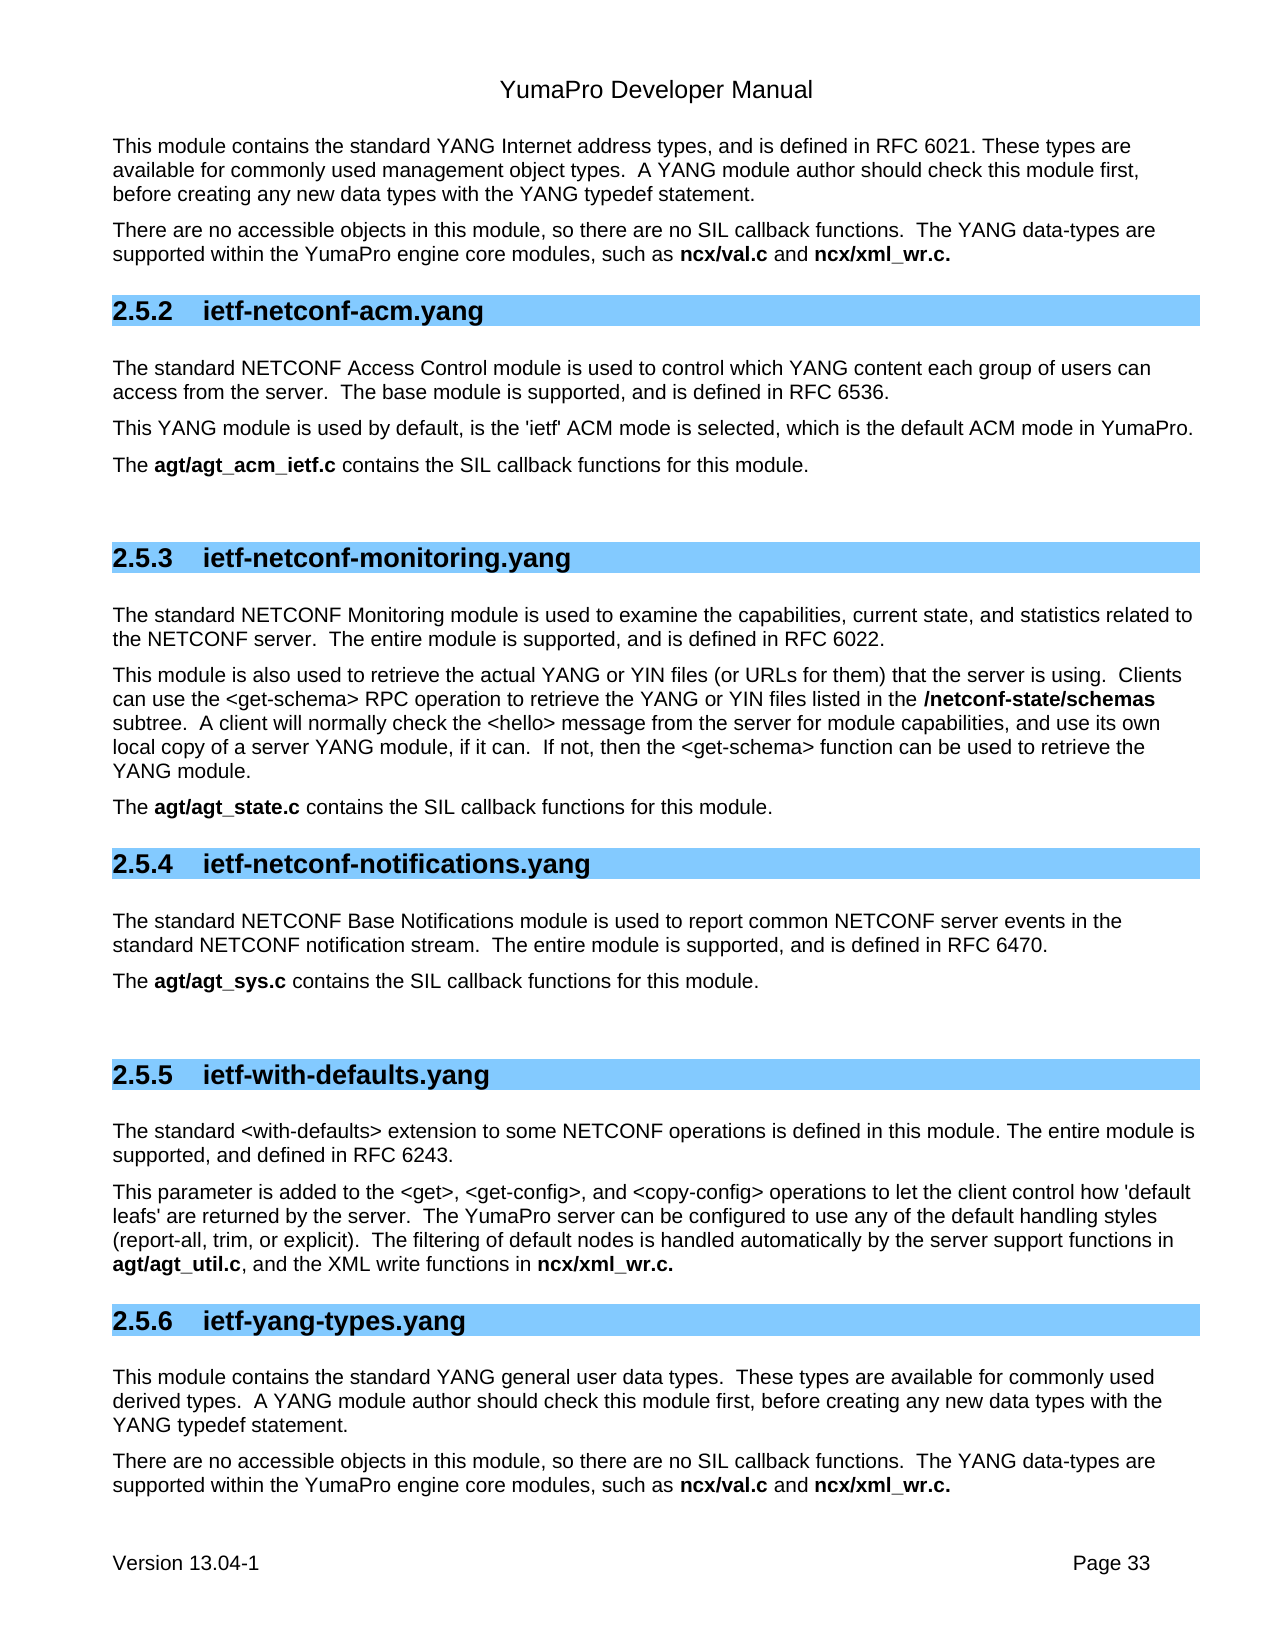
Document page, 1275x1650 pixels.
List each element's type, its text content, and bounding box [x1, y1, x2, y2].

text This parameter is added to the <get>, <get-config>, and <copy-config> operations to let the client control how 'default leafs' are returned by the server. The YumaPro server can be configured to use any of the default handling styles (report-all, trim, or explicit). The filtering of default nodes is handled automatically by the server support functions in agt/agt_util.c, and the XML write functions in ncx/xml_wr.c. [112, 1179, 1200, 1275]
text There are no accessible objects in this module, so there are no SIL callback functions. The YANG data-types are supported within the YumaPro engine core modules, such as ncx/val.c and ncx/xml_wr.c. [112, 1449, 1200, 1497]
subtitle ietf-netconf-acm.yang [112, 295, 1200, 326]
text The agt/agt_state.c contains the SIL callback functions for this module. [112, 795, 1200, 819]
subtitle ietf-yang-types.yang [112, 1304, 1200, 1336]
text This module contains the standard YANG Internet address types, and is defined in RFC 6021. These types are available for commonly used management object types. A YANG module author should check this module first, before creating any new data types with the YANG typedef statement. [112, 134, 1200, 206]
subtitle ietf-netconf-monitoring.yang [112, 542, 1200, 573]
text This module contains the standard YANG general user data types. These types are available for commonly used derived types. A YANG module author should check this module first, before creating any new data types with the YANG typedef statement. [112, 1365, 1200, 1437]
text The standard NETCONF Access Control module is used to control which YANG content each group of users can access from the server. The base module is supported, and is defined in RFC 6536. [112, 356, 1200, 403]
text The standard NETCONF Base Notifications module is used to report common NETCONF server events in the standard NETCONF notification stream. The entire module is supported, and is defined in RFC 6470. [112, 909, 1200, 957]
text The standard NETCONF Monitoring module is used to examine the capabilities, current state, and statistics related to the NETCONF server. The entire module is supported, and is defined in RFC 6022. [112, 602, 1200, 650]
text The agt/agt_sys.c contains the SIL callback functions for this module. [112, 969, 1200, 993]
text This YANG module is used by default, is the 'ietf' ACM mode is selected, which is the default ACM mode in YumaPro. [112, 416, 1200, 440]
subtitle ietf-netconf-notifications.yang [112, 848, 1200, 879]
subtitle ietf-with-defaults.yang [112, 1059, 1200, 1090]
text There are no accessible objects in this module, so there are no SIL callback functions. The YANG data-types are supported within the YumaPro engine core modules, such as ncx/val.c and ncx/xml_wr.c. [112, 218, 1200, 266]
text This module is also used to retrieve the actual YANG or YIN files (or URLs for them) that the server is using. Clients can use the <get-schema> RPC operation to retrieve the YANG or YIN files listed in the /netconf-state/schemas subtree. A client will normally check the <hello> message from the server for module capabilities, and use its own local copy of a server YANG module, if it can. If not, then the <get-schema> function can be used to retrieve the YANG module. [112, 663, 1200, 783]
text The standard <with-defaults> extension to some NETCONF operations is defined in this module. The entire module is supported, and defined in RFC 6243. [112, 1119, 1200, 1167]
text The agt/agt_acm_ietf.c contains the SIL callback functions for this module. [112, 452, 1200, 476]
